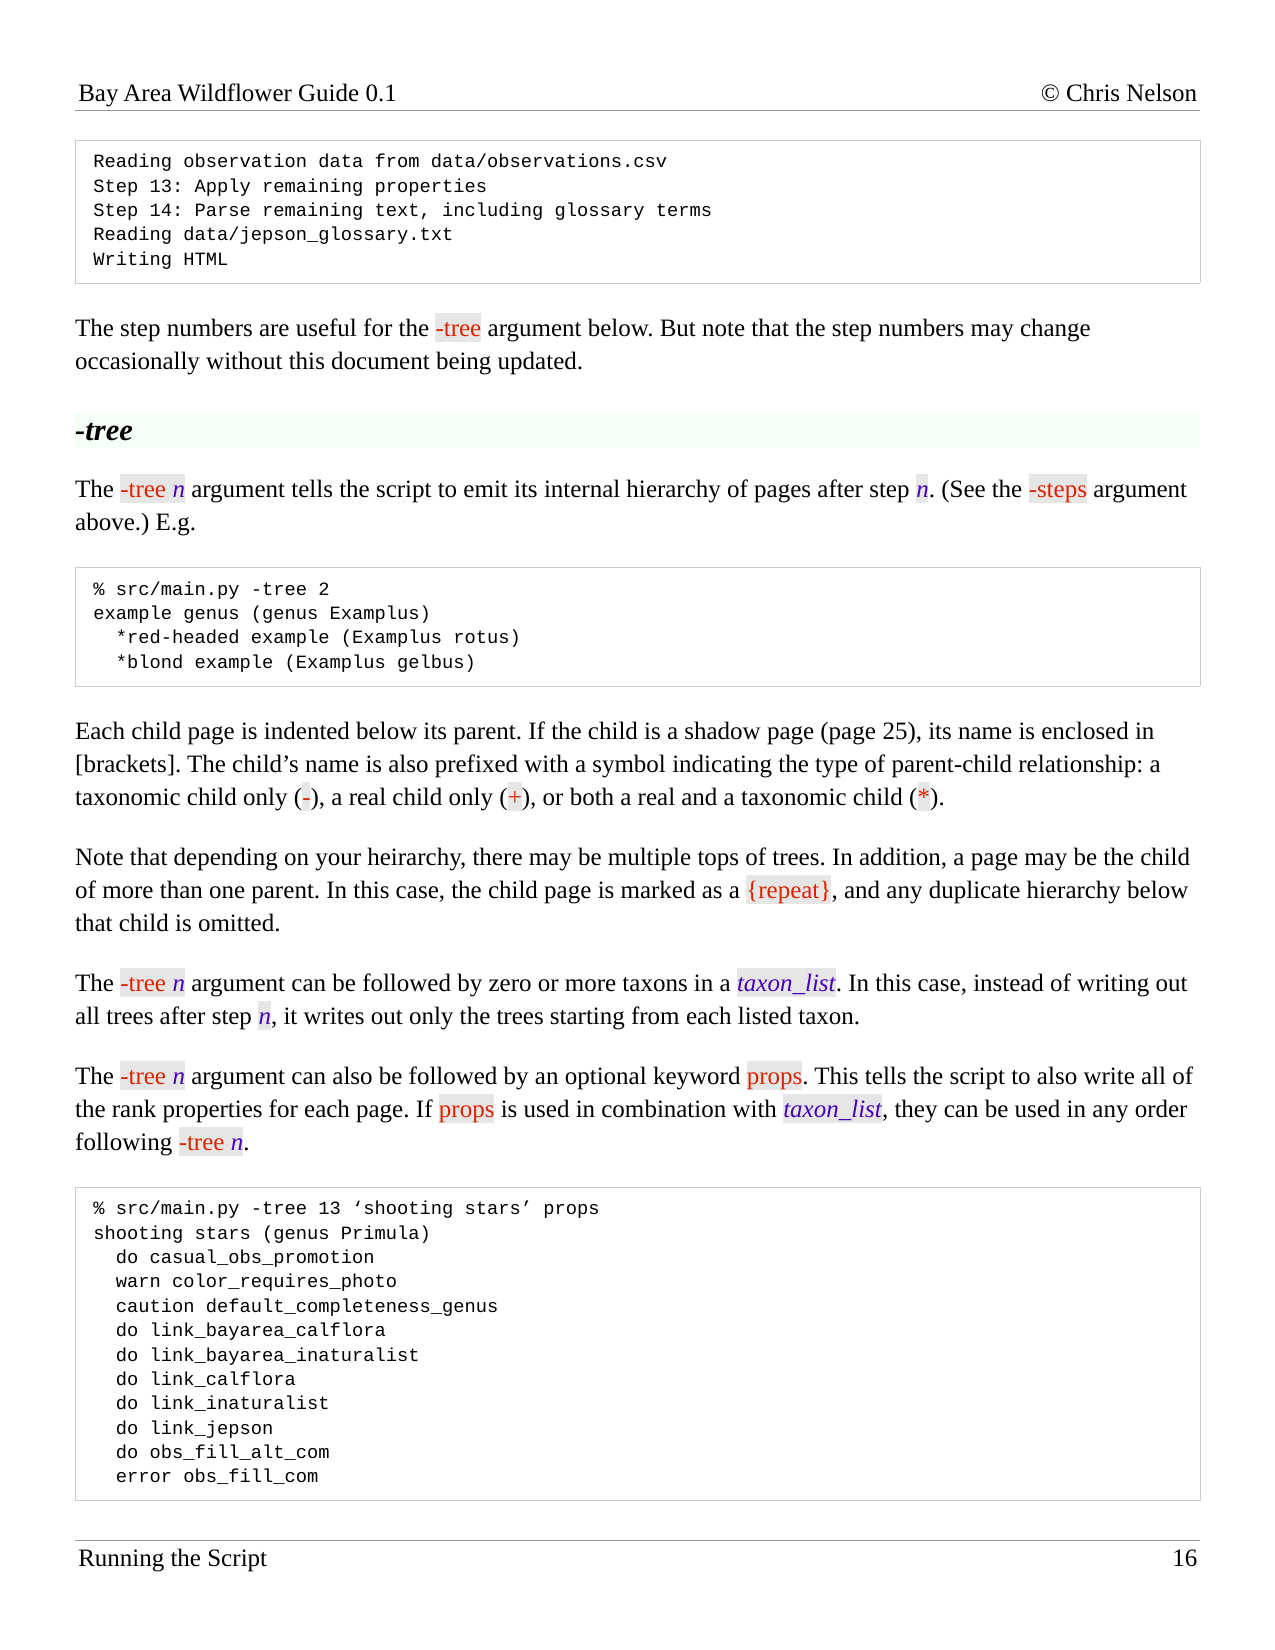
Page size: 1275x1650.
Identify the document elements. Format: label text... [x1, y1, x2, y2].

text The -tree n argument can be followed by zero or more taxons in a taxon_list. In this case, instead of writing out all trees after step n, it writes out only the trees starting from each listed taxon. [75, 968, 1200, 1030]
text Reading observation data from data/observations.csv Step 13: Apply remaining properties [76, 141, 1200, 189]
text caution default_completeness_genus [76, 1284, 1200, 1309]
subtitle -tree [75, 412, 1200, 447]
text do link_calflora [76, 1358, 1200, 1382]
text do link_bayarea_calflora [76, 1309, 1200, 1333]
text do link_bayarea_inaturalist [76, 1333, 1200, 1358]
text % src/main.py -tree 13 ‘shooting stars’ props shooting stars (genus Primula) [76, 1188, 1200, 1236]
text do casual_obs_promotion [76, 1236, 1200, 1260]
text Note that depending on your heirarchy, there may be multiple tops of trees. In addition, a page may be the child of more than one parent. In this case, the child page is marked as a {repeat}, and any duplicate hierarchy below that child is omitted. [75, 842, 1200, 937]
text The -tree n argument can also be followed by an optional keyword props. This tells the script to also write all of the rank properties for each page. If props is used in combination with taxon_list, they can be used in any order following -tree n. [75, 1061, 1200, 1156]
text The -tree n argument tells the script to emit its internal hierarchy of pages after step n. (See the ‑steps argument above.) E.g. [75, 474, 1200, 536]
text do link_inaturalist [76, 1382, 1200, 1406]
text warn color_requires_photo [76, 1260, 1200, 1284]
text Reading data/jepson_glossary.txt [76, 213, 1200, 237]
text Step 14: Parse remaining text, including glossary terms [76, 189, 1200, 213]
text error obs_fill_com [76, 1455, 1200, 1500]
text Each child page is indented below its parent. If the child is a shadow page (page 24), its name is enclosed in [brackets]. The child’s name is also prefixed with a symbol indicating the type of parent-child relationship: a taxonomic child only (-), a real child only (+), or both a real and a taxonomic child (*). [75, 716, 1200, 811]
text % src/main.py -tree 2 example genus (genus Examplus) *red-headed example (Examplus rotus) *blond example (Examplus gelbus) [76, 568, 1200, 686]
text do obs_fill_alt_com [76, 1431, 1200, 1455]
text do link_jepson [76, 1406, 1200, 1431]
text Writing HTML [76, 237, 1200, 283]
text The step numbers are useful for the -tree argument below. But note that the step numbers may change occasionally without this document being updated. [75, 313, 1200, 375]
